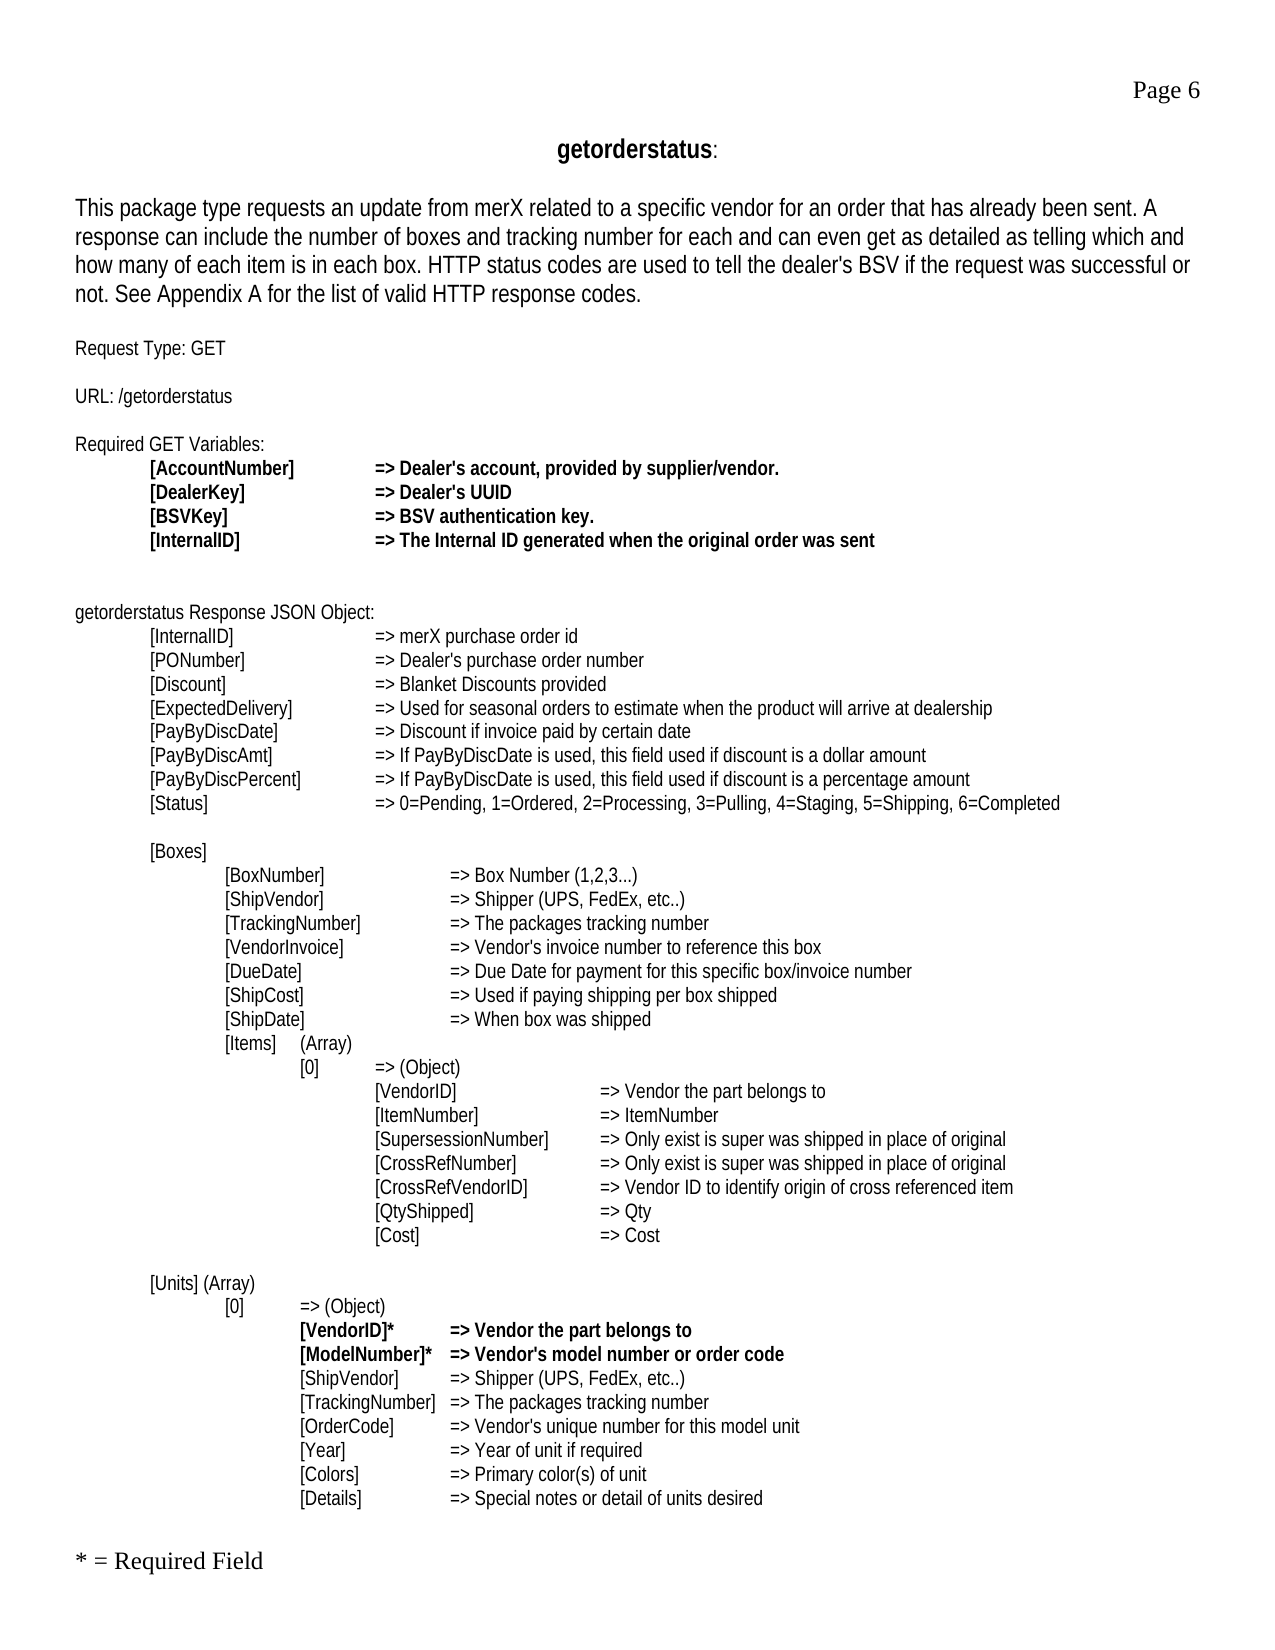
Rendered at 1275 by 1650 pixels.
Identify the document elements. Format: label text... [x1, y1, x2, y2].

text [Year] => Year of unit if required [75, 1438, 1200, 1462]
text [Discount] => Blanket Discounts provided [75, 672, 1200, 696]
text [ShipCost] => Used if paying shipping per box shipped [75, 983, 1200, 1007]
text [OrderCode] => Vendor's unique number for this model unit [75, 1414, 1200, 1438]
text [VendorInvoice] => Vendor's invoice number to reference this box [75, 935, 1200, 959]
text [PayByDiscAmt] => If PayByDiscDate is used, this field used if discount is a dollar amount [75, 743, 1200, 767]
text [BoxNumber] => Box Number (1,2,3...) [75, 863, 1200, 887]
text [ExpectedDelivery] => Used for seasonal orders to estimate when the product will arrive at dealership [75, 696, 1200, 719]
text [BSVKey] => BSV authentication key. [75, 504, 1200, 528]
text [PayByDiscDate] => Discount if invoice paid by certain date [75, 719, 1200, 743]
text [VendorID] => Vendor the part belongs to [75, 1079, 1200, 1103]
text getorderstatus: [75, 133, 1200, 164]
text [InternalID] => The Internal ID generated when the original order was sent [75, 528, 1200, 552]
text [CrossRefNumber] => Only exist is super was shipped in place of original [75, 1151, 1200, 1175]
text [ShipDate] => When box was shipped [75, 1007, 1200, 1031]
text This package type requests an update from merX related to a specific vendor for an order that has already been sent. A response can include the number of boxes and tracking number for each and can even get as detailed as telling which and how many of each item is in each box. HTTP status codes are used to tell the dealer's BSV if the request was successful or not. See Appendix A for the list of valid HTTP response codes. [75, 193, 1200, 307]
text [ModelNumber]* => Vendor's model number or order code [75, 1342, 1200, 1366]
text [PONumber] => Dealer's purchase order number [75, 648, 1200, 672]
text [SupersessionNumber] => Only exist is super was shipped in place of original [75, 1127, 1200, 1151]
text [PayByDiscPercent] => If PayByDiscDate is used, this field used if discount is a percentage amount [75, 767, 1200, 791]
text [AccountNumber] => Dealer's account, provided by supplier/vendor. [75, 456, 1200, 480]
text [CrossRefVendorID] => Vendor ID to identify origin of cross referenced item [75, 1175, 1200, 1199]
text [TrackingNumber] => The packages tracking number [75, 1390, 1200, 1414]
text [DealerKey] => Dealer's UUID [75, 480, 1200, 504]
text [Units] (Array) [75, 1271, 1200, 1294]
text [Status] => 0=Pending, 1=Ordered, 2=Processing, 3=Pulling, 4=Staging, 5=Shipping, 6=Completed [75, 791, 1200, 815]
text [Items] (Array) [75, 1031, 1200, 1055]
text URL: /getorderstatus [75, 384, 1200, 408]
text [ShipVendor] => Shipper (UPS, FedEx, etc..) [75, 1366, 1200, 1390]
text [ItemNumber] => ItemNumber [75, 1103, 1200, 1127]
text [Colors] => Primary color(s) of unit [75, 1462, 1200, 1486]
text Required GET Variables: [75, 432, 1200, 456]
text [DueDate] => Due Date for payment for this specific box/invoice number [75, 959, 1200, 983]
text getorderstatus Response JSON Object: [75, 600, 1200, 624]
text [0] => (Object) [75, 1294, 1200, 1318]
text Request Type: GET [75, 336, 1200, 360]
text [TrackingNumber] => The packages tracking number [75, 911, 1200, 935]
text [Cost] => Cost [75, 1223, 1200, 1247]
text [Details] => Special notes or detail of units desired [75, 1486, 1200, 1510]
text [Boxes] [75, 839, 1200, 863]
text [QtyShipped] => Qty [75, 1199, 1200, 1223]
text [ShipVendor] => Shipper (UPS, FedEx, etc..) [75, 887, 1200, 911]
text [0] => (Object) [75, 1055, 1200, 1079]
text [VendorID]* => Vendor the part belongs to [75, 1318, 1200, 1342]
text [InternalID] => merX purchase order id [75, 624, 1200, 648]
